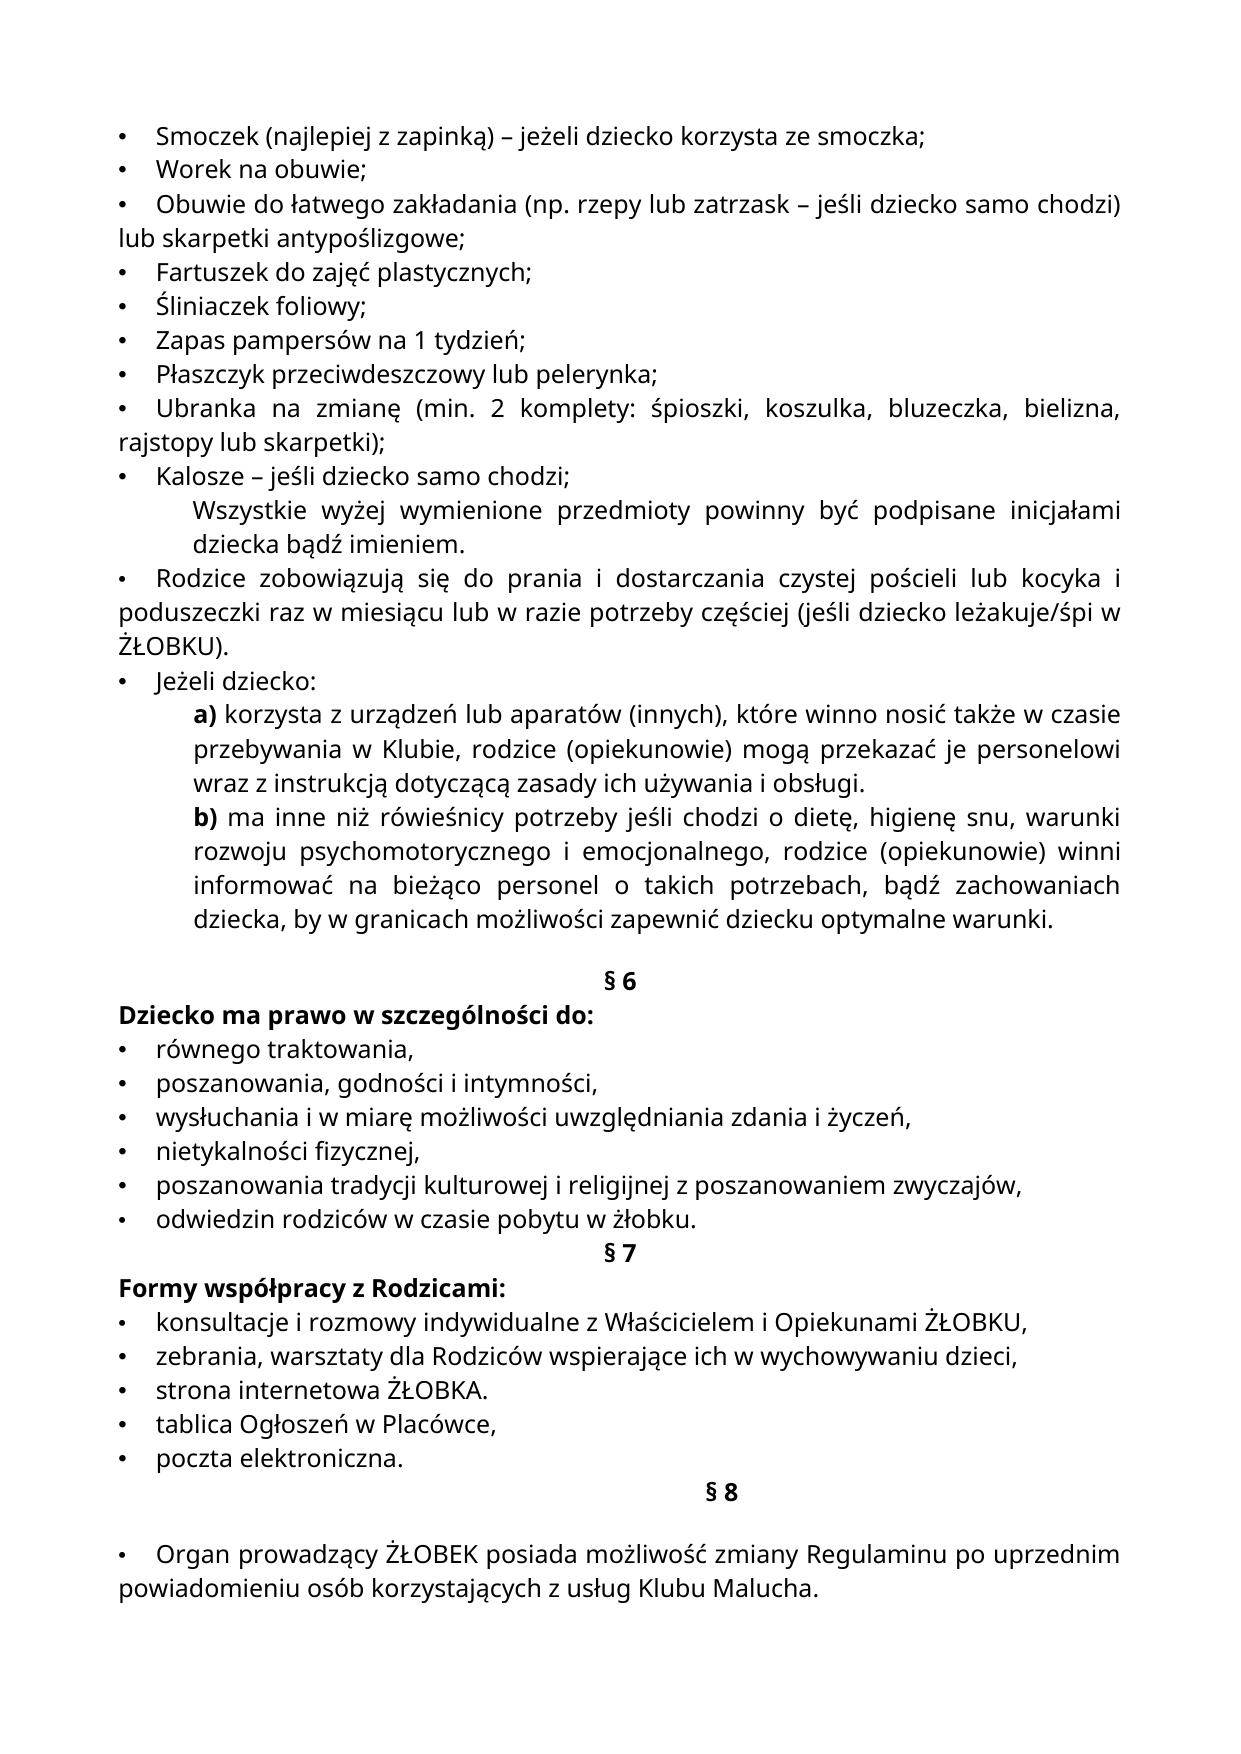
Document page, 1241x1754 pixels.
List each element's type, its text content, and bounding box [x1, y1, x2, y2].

text Wszystkie wyżej wymienione przedmioty powinny być podpisane inicjałami dziecka bądź imieniem. [192, 493, 1122, 561]
list Fartuszek do zajęć plastycznych; [81, 254, 1122, 288]
list Śliniaczek foliowy; [81, 288, 1122, 322]
list konsultacje i rozmowy indywidualne z Właścicielem i Opiekunami ŻŁOBKU, [81, 1304, 1122, 1338]
list tablica Ogłoszeń w Placówce, [81, 1406, 1122, 1441]
list Smoczek (najlepiej z zapinką) – jeżeli dziecko korzysta ze smoczka; [81, 118, 1122, 152]
list nietykalności fizycznej, [81, 1134, 1122, 1168]
list Worek na obuwie; [81, 152, 1122, 186]
list Kalosze – jeśli dziecko samo chodzi; [81, 459, 1122, 493]
list Rodzice zobowiązują się do prania i dostarczania czystej pościeli lub kocyka i poduszeczki raz w miesiącu lub w razie potrzeby częściej (jeśli dziecko leżakuje/śpi w ŻŁOBKU). [81, 561, 1122, 663]
text § 7 [118, 1236, 1122, 1270]
list równego traktowania, [81, 1032, 1122, 1066]
list Obuwie do łatwego zakładania (np. rzepy lub zatrzask – jeśli dziecko samo chodzi) lub skarpetki antypoślizgowe; [81, 186, 1122, 254]
list Organ prowadzący ŻŁOBEK posiada możliwość zmiany Regulaminu po uprzednim powiadomieniu osób korzystających z usług Klubu Malucha. [81, 1537, 1122, 1605]
list Płaszczyk przeciwdeszczowy lub pelerynka; [81, 357, 1122, 391]
text a) korzysta z urządzeń lub aparatów (innych), które winno nosić także w czasie przebywania w Klubie, rodzice (opiekunowie) mogą przekazać je personelowi wraz z instrukcją dotyczącą zasady ich używania i obsługi. [193, 697, 1122, 799]
list poszanowania tradycji kulturowej i religijnej z poszanowaniem zwyczajów, [81, 1168, 1122, 1202]
list poczta elektroniczna. [81, 1441, 1122, 1474]
list Ubranka na zmianę (min. 2 komplety: śpioszki, koszulka, bluzeczka, bielizna, rajstopy lub skarpetki); [81, 391, 1122, 459]
text Dziecko ma prawo w szczególności do: [118, 998, 1122, 1032]
list Zapas pampersów na 1 tydzień; [81, 322, 1122, 357]
list poszanowania, godności i intymności, [81, 1066, 1122, 1100]
text § 6 [118, 964, 1122, 998]
list strona internetowa ŻŁOBKA. [81, 1372, 1122, 1406]
list odwiedzin rodziców w czasie pobytu w żłobku. [81, 1202, 1122, 1236]
text b) ma inne niż rówieśnicy potrzeby jeśli chodzi o dietę, higienę snu, warunki rozwoju psychomotorycznego i emocjonalnego, rodzice (opiekunowie) winni informować na bieżąco personel o takich potrzebach, bądź zachowaniach dziecka, by w granicach możliwości zapewnić dziecku optymalne warunki. [193, 799, 1122, 936]
list zebrania, warsztaty dla Rodziców wspierające ich w wychowywaniu dzieci, [81, 1338, 1122, 1372]
text Formy współpracy z Rodzicami: [118, 1270, 1122, 1304]
list wysłuchania i w miarę możliwości uwzględniania zdania i życzeń, [81, 1100, 1122, 1134]
list Jeżeli dziecko: [81, 663, 1122, 697]
text § 8 [193, 1474, 1122, 1509]
